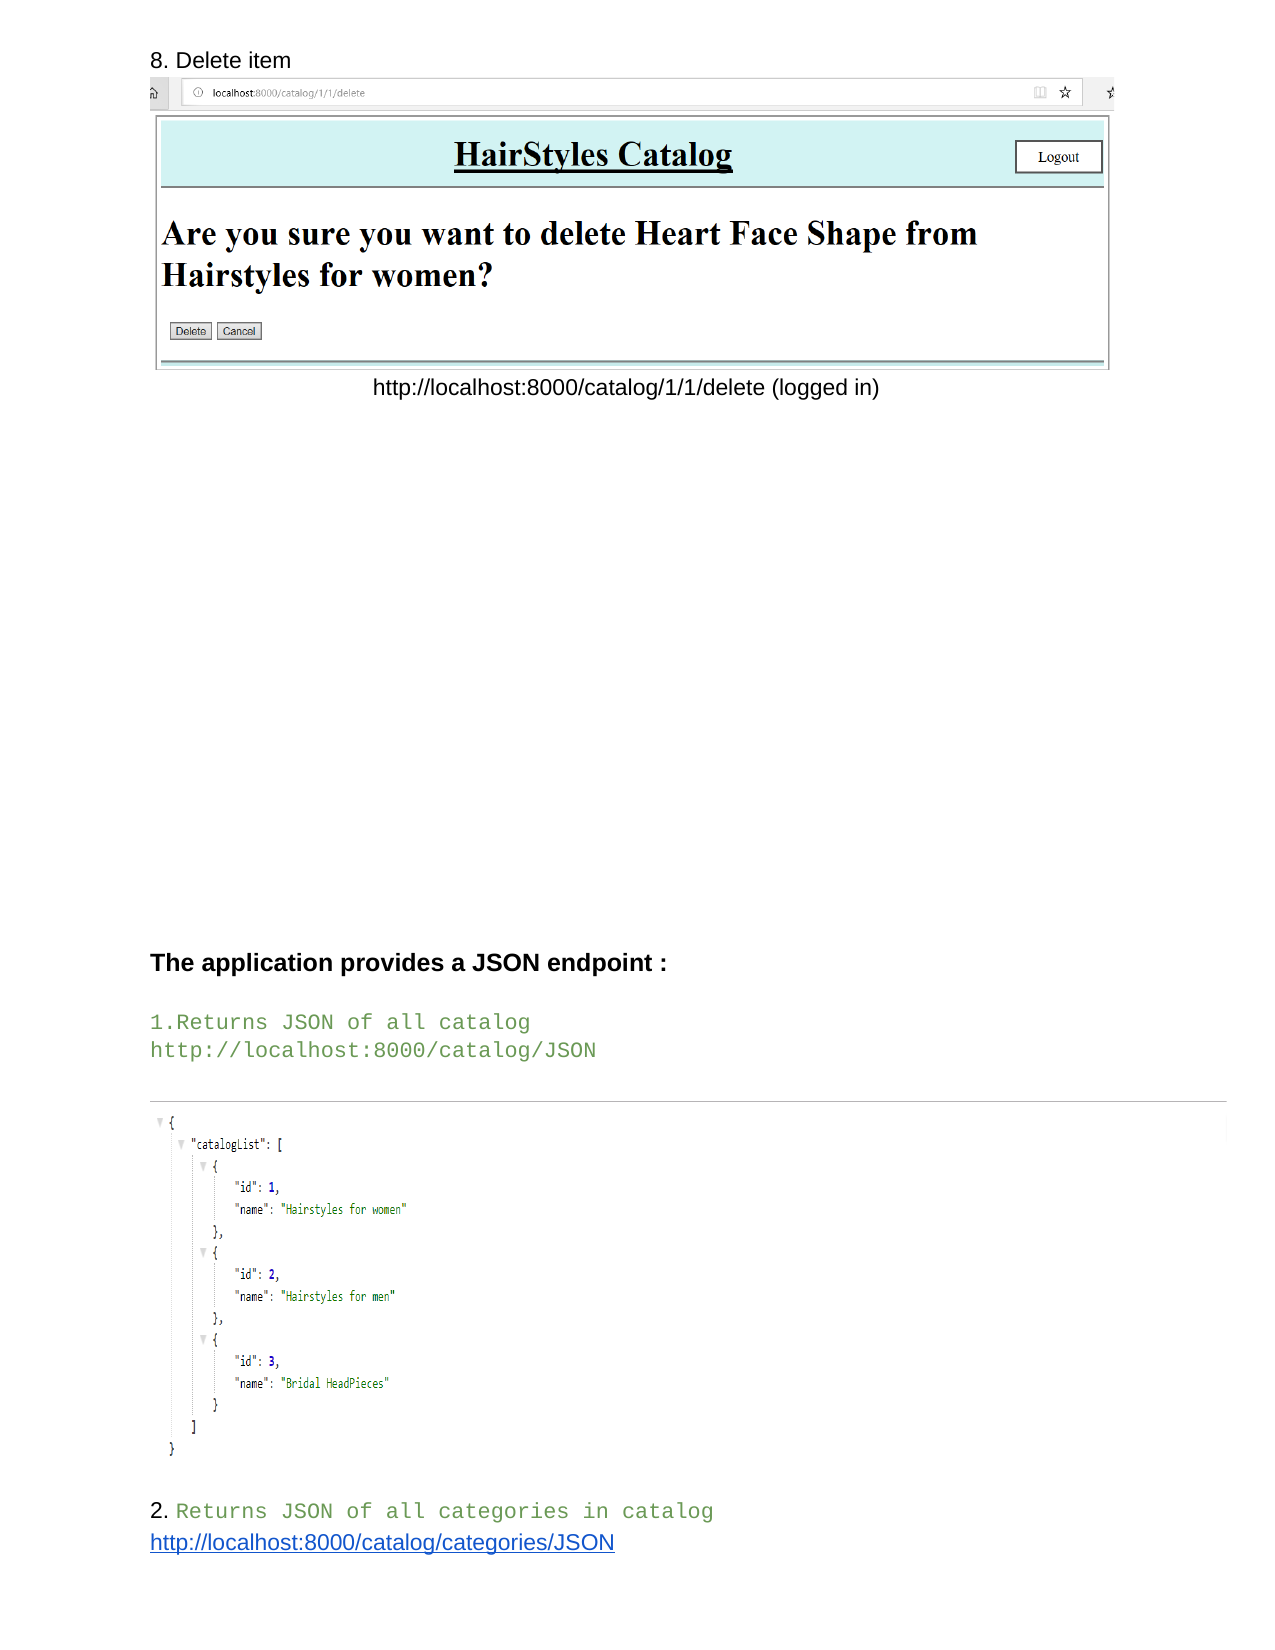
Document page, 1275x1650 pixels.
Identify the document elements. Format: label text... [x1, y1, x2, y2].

text The application provides a JSON endpoint : [150, 948, 1125, 977]
text http://localhost:8000/catalog/categories/JSON [150, 1529, 1125, 1556]
picture [150, 1098, 1227, 1464]
text http://localhost:8000/catalog/JSON [150, 1039, 1125, 1064]
text http://localhost:8000/catalog/1/1/delete (logged in) [150, 374, 1125, 400]
text 8. Delete item [150, 47, 1125, 73]
text 2. Returns JSON of all categories in catalog [150, 1497, 1125, 1525]
picture [150, 77, 1115, 370]
text 1.Returns JSON of all catalog [150, 1011, 1125, 1036]
